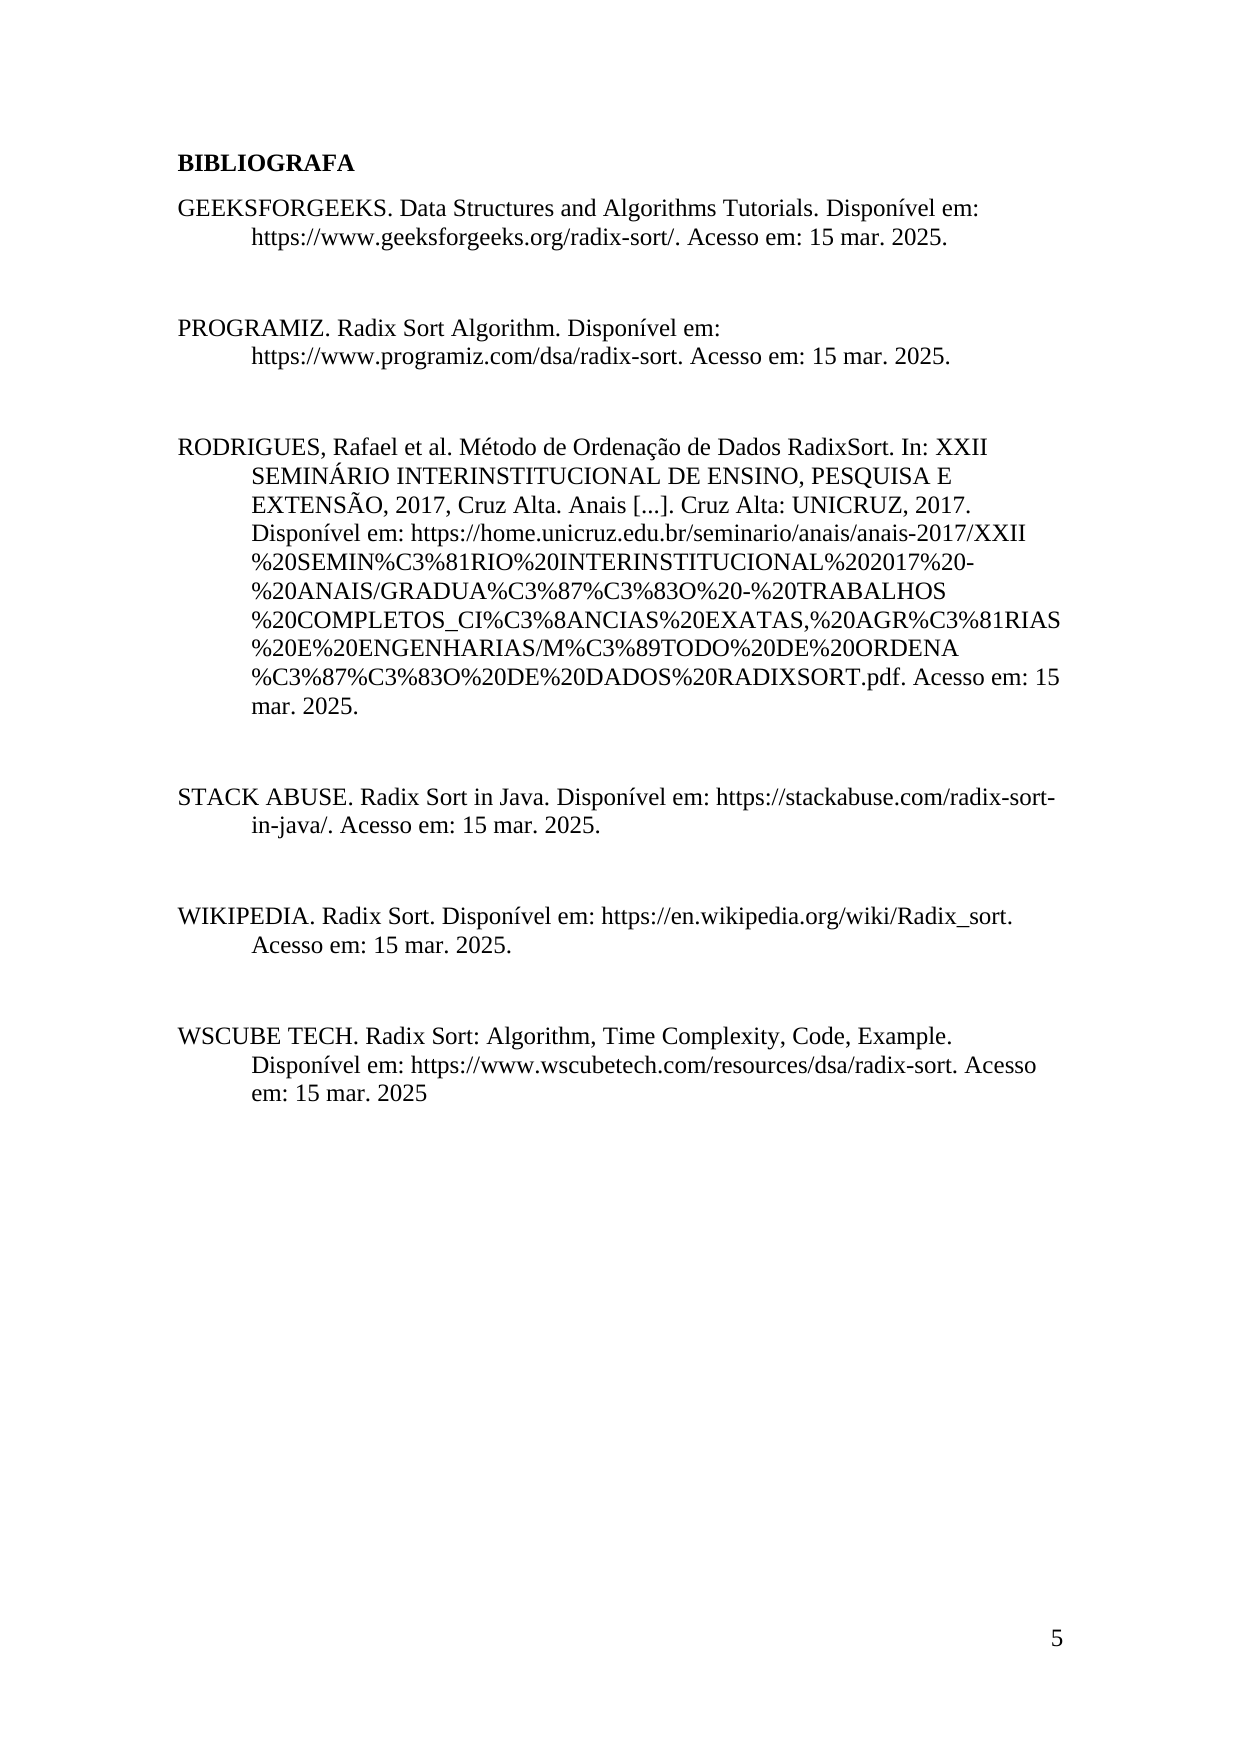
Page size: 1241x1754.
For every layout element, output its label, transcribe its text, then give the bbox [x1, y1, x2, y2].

text GEEKSFORGEEKS. Data Structures and Algorithms Tutorials. Disponível em: https://www.geeksforgeeks.org/radix-sort/. Acesso em: 15 mar. 2025. [177, 193, 1063, 251]
text WSCUBE TECH. Radix Sort: Algorithm, Time Complexity, Code, Example. Disponível em: https://www.wscubetech.com/resources/dsa/radix-sort. Acesso em: 15 mar. 2025 [177, 1021, 1063, 1107]
text PROGRAMIZ. Radix Sort Algorithm. Disponível em: https://www.programiz.com/dsa/radix-sort. Acesso em: 15 mar. 2025. [177, 313, 1063, 370]
text BIBLIOGRAFA [177, 148, 1063, 176]
text RODRIGUES, Rafael et al. Método de Ordenação de Dados RadixSort. In: XXII SEMINÁRIO INTERINSTITUCIONAL DE ENSINO, PESQUISA E EXTENSÃO, 2017, Cruz Alta. Anais [...]. Cruz Alta: UNICRUZ, 2017. Disponível em: https://home.unicruz.edu.br/seminario/anais/anais-2017/XXII%20SEMIN%C3%81RIO%20INTERINSTITUCIONAL%202017%20-%20ANAIS/GRADUA%C3%87%C3%83O%20-%20TRABALHOS%20COMPLETOS_CI%C3%8ANCIAS%20EXATAS,%20AGR%C3%81RIAS%20E%20ENGENHARIAS/M%C3%89TODO%20DE%20ORDENA%C3%87%C3%83O%20DE%20DADOS%20RADIXSORT.pdf. Acesso em: 15 mar. 2025. [177, 432, 1063, 720]
text STACK ABUSE. Radix Sort in Java. Disponível em: https://stackabuse.com/radix-sort-in-java/. Acesso em: 15 mar. 2025. [177, 782, 1063, 839]
text WIKIPEDIA. Radix Sort. Disponível em: https://en.wikipedia.org/wiki/Radix_sort. Acesso em: 15 mar. 2025. [177, 901, 1063, 959]
